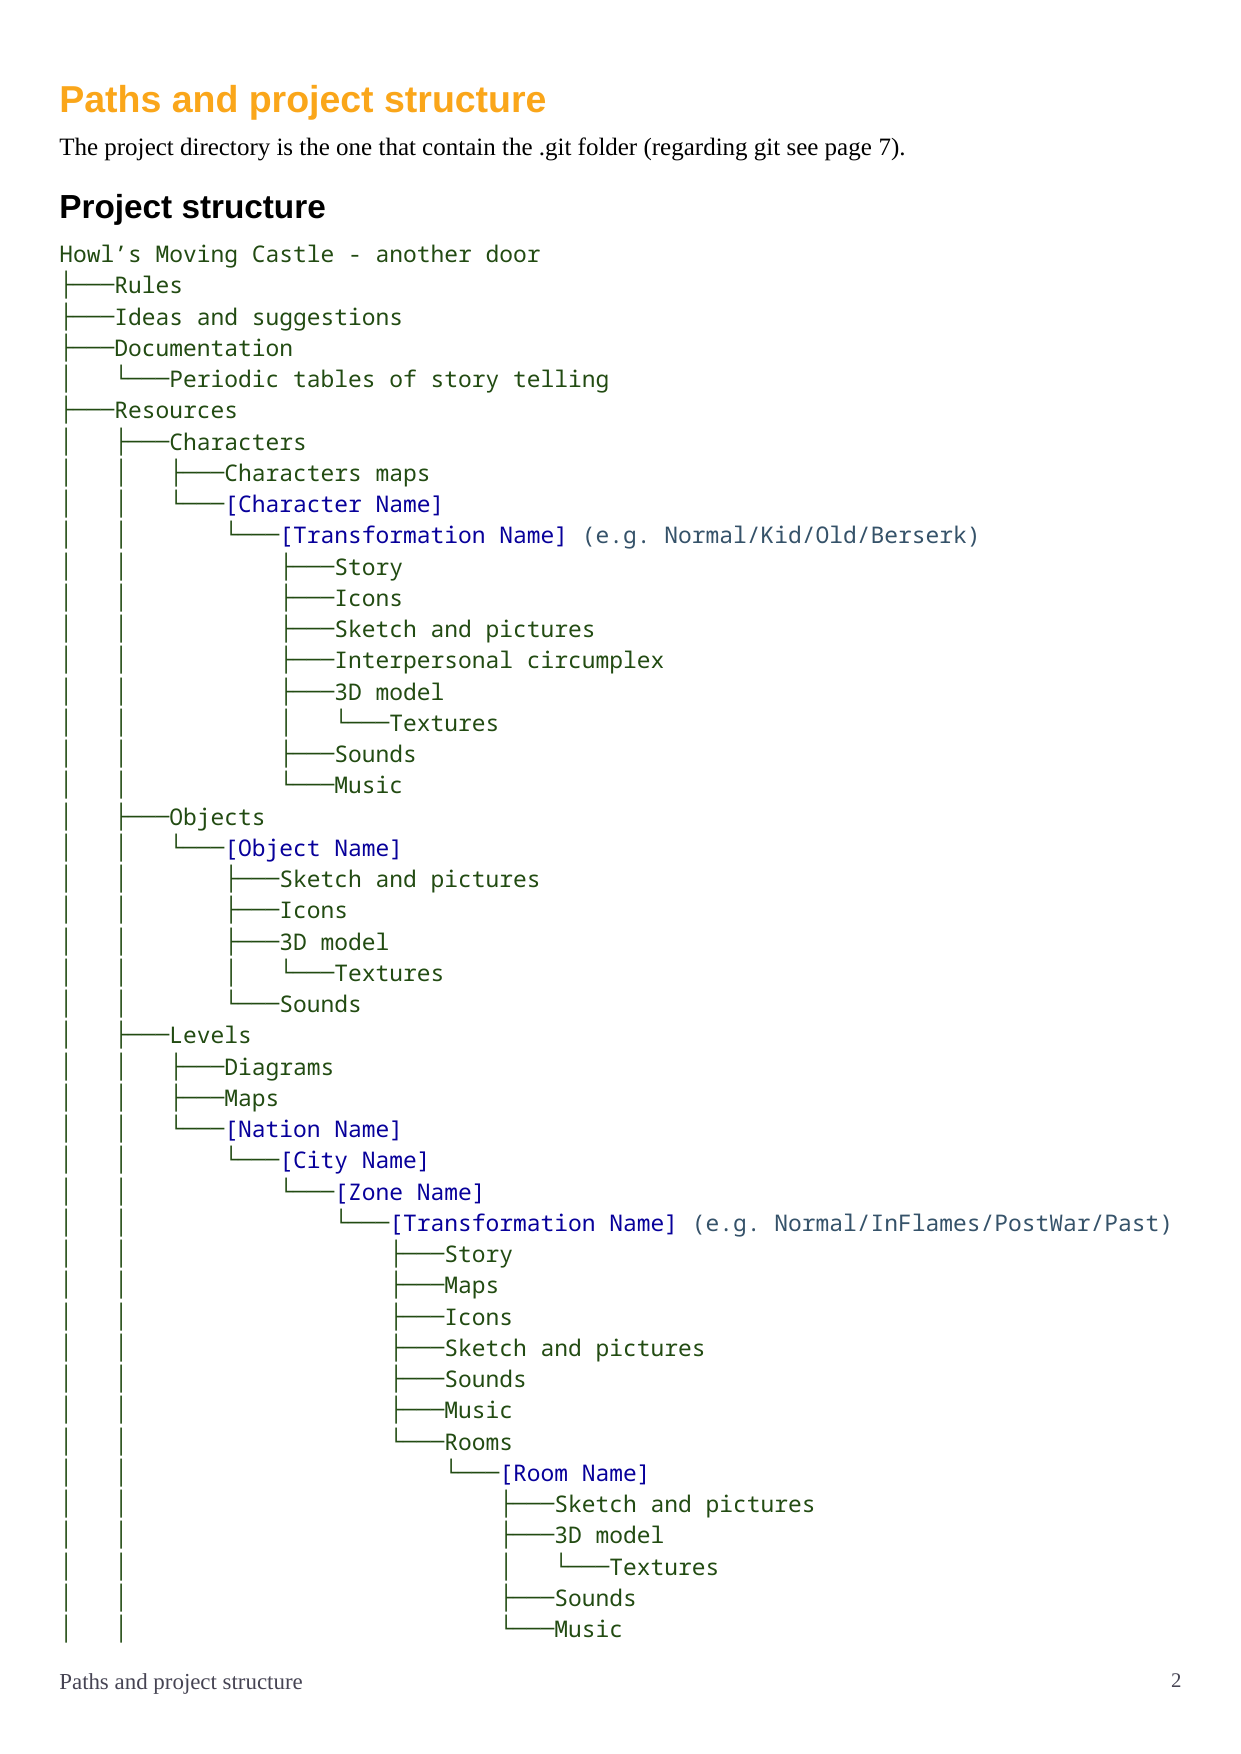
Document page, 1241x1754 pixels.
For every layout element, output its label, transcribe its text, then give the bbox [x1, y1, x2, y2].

text │ │ └───[Room Name] [59, 1457, 1181, 1488]
text │ │ ├───Icons [59, 582, 1181, 613]
text ├───Rules [59, 269, 1181, 301]
text │ │ │ └───Textures [59, 957, 1181, 988]
text │ │ └───[Zone Name] [59, 1176, 1181, 1207]
text │ │ └───[Nation Name] [59, 1113, 1181, 1144]
text │ │ ├───Icons [59, 1301, 1181, 1332]
text │ │ └───Music [59, 769, 1181, 801]
text │ │ └───[City Name] [59, 1144, 1181, 1176]
text │ │ └───[Transformation Name] (e.g. Normal/InFlames/PostWar/Past) [59, 1207, 1181, 1238]
text │ │ ├───Sketch and pictures [59, 1488, 1181, 1519]
text │ └───Periodic tables of story telling [59, 363, 1181, 394]
text │ ├───Characters [59, 426, 1181, 457]
text │ ├───Objects [59, 801, 1181, 832]
text │ │ ├───Maps [59, 1269, 1181, 1301]
text │ │ ├───Interpersonal circumplex [59, 644, 1181, 676]
text │ │ ├───Maps [59, 1082, 1181, 1113]
text │ │ ├───Sounds [59, 738, 1181, 769]
text │ │ └───[Transformation Name] (e.g. Normal/Kid/Old/Berserk) [59, 519, 1181, 551]
text │ │ ├───Music [59, 1394, 1181, 1426]
text │ │ ├───Sketch and pictures [59, 863, 1181, 894]
text │ │ ├───Diagrams [59, 1051, 1181, 1082]
text │ │ ├───3D model [59, 1519, 1181, 1551]
text │ │ └───Sounds [59, 988, 1181, 1019]
text │ │ ├───Sounds [59, 1363, 1181, 1394]
text │ │ ├───3D model [59, 926, 1181, 957]
text The project directory is the one that contain the .git folder (regarding git see page 6). [59, 132, 1181, 160]
text │ │ │ └───Textures [59, 707, 1181, 738]
text │ │ └───[Character Name] [59, 488, 1181, 519]
text ├───Resources [59, 394, 1181, 426]
text │ │ │ └───Textures [59, 1551, 1181, 1582]
text │ │ └───[Object Name] [59, 832, 1181, 863]
text Howl’s Moving Castle - another door [59, 238, 1181, 269]
text │ │ ├───3D model [59, 676, 1181, 707]
subtitle Project structure [59, 187, 1181, 226]
text ├───Documentation [59, 332, 1181, 363]
text │ │ ├───Story [59, 1238, 1181, 1269]
subtitle Paths and project structure [59, 77, 1181, 120]
text │ │ ├───Characters maps [59, 457, 1181, 488]
text │ │ ├───Sounds [59, 1582, 1181, 1613]
text │ ├───Levels [59, 1019, 1181, 1051]
text ├───Ideas and suggestions [59, 301, 1181, 332]
text │ │ ├───Icons [59, 894, 1181, 926]
text │ │ └───Rooms [59, 1426, 1181, 1457]
text │ │ └───Music [59, 1613, 1181, 1644]
text │ │ ├───Story [59, 551, 1181, 582]
text │ │ ├───Sketch and pictures [59, 1332, 1181, 1363]
text │ │ ├───Sketch and pictures [59, 613, 1181, 644]
